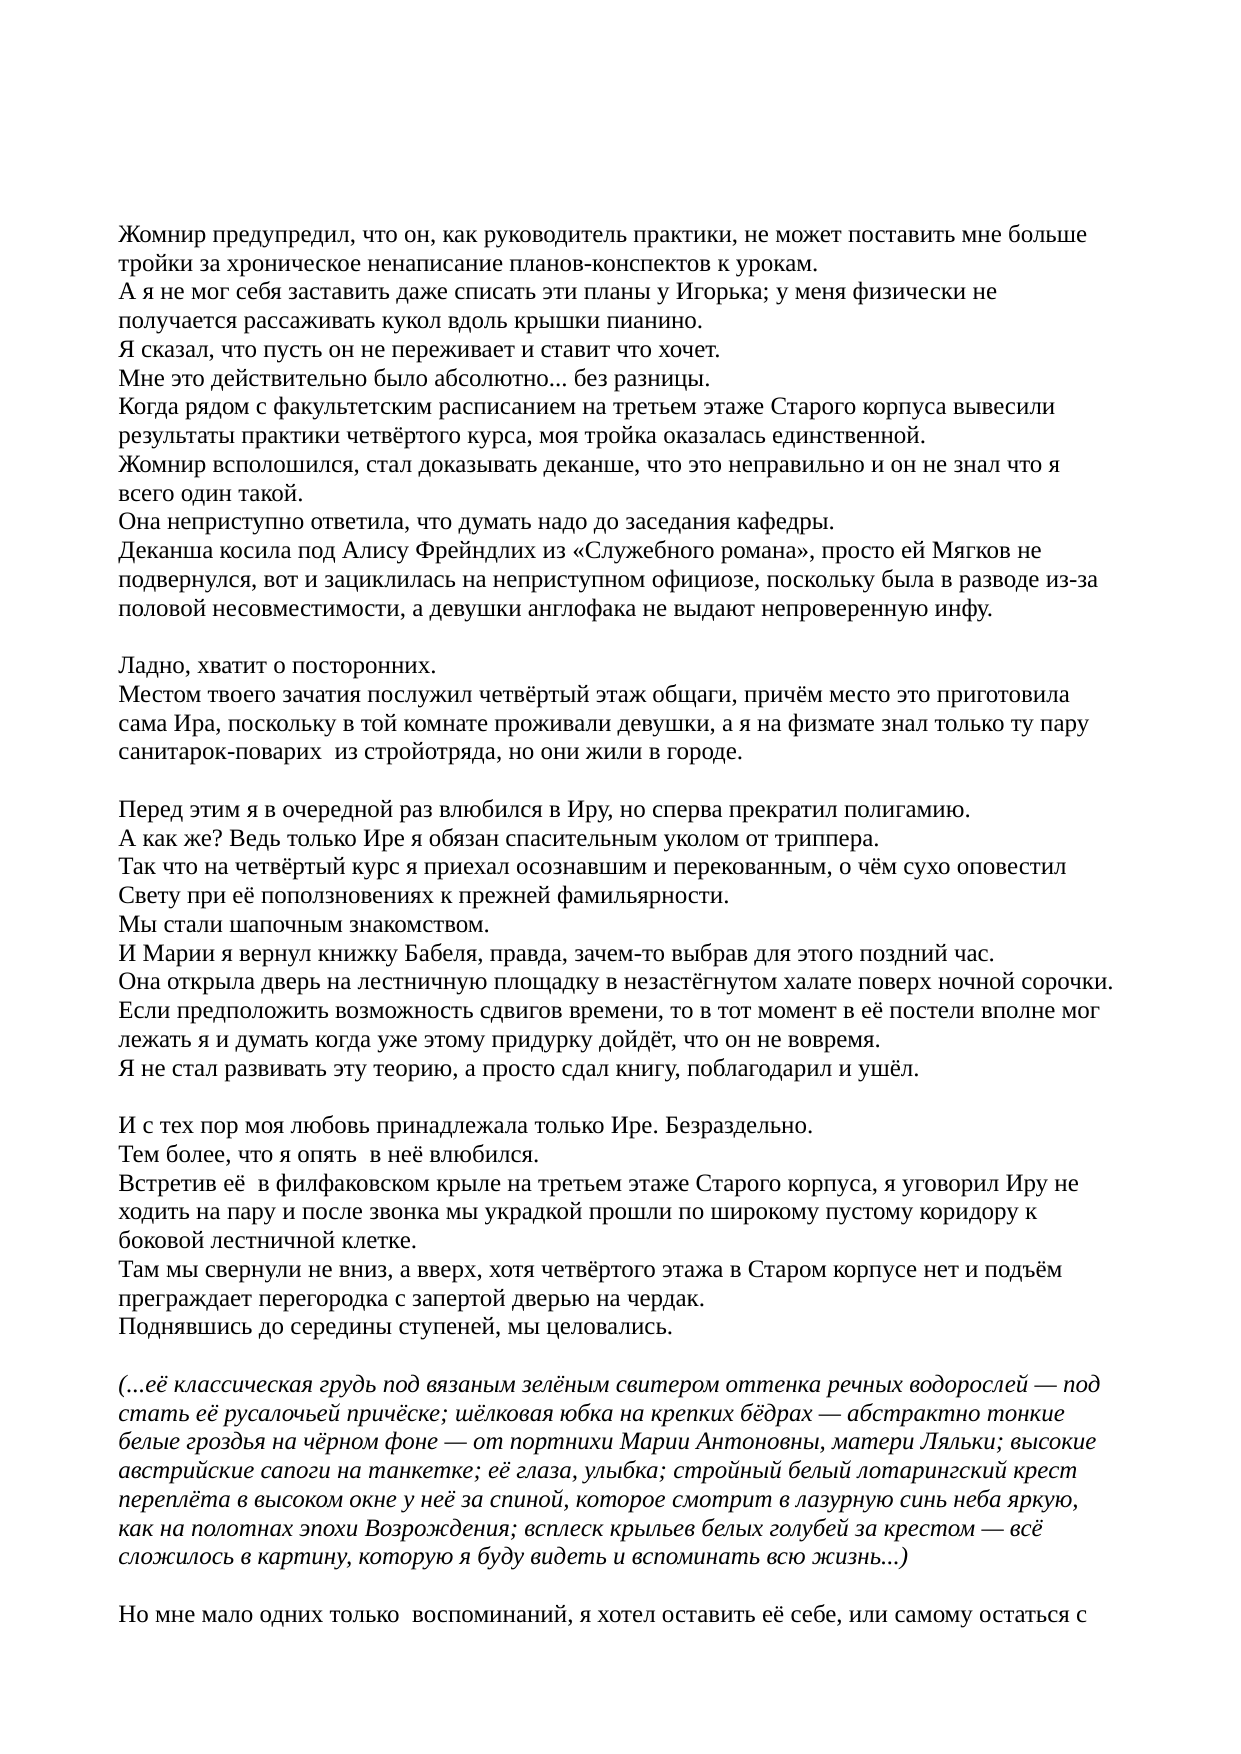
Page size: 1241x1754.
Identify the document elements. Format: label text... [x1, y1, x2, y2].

text Она неприступно ответила, что думать надо до заседания кафедры. [118, 506, 1122, 535]
text Перед этим я в очередной раз влюбился в Иру, но сперва прекратил полигамию. [118, 794, 1122, 823]
text Тем более, что я опять в неё влюбился. [118, 1139, 1122, 1168]
text Деканша косила под Алису Фрейндлих из «Служебного романа», просто ей Мягков не подвернулся, вот и зациклилась на неприступном официозе, поскольку была в разводе из-за половой несовместимости, а девушки англофака не выдают непроверенную инфу. [118, 535, 1122, 621]
text Она открыла дверь на лестничную площадку в незастёгнутом халате поверх ночной сорочки. [118, 966, 1122, 995]
text Если предположить возможность сдвигов времени, то в тот момент в её постели вполне мог лежать я и думать когда уже этому придурку дойдёт, что он не вовремя. [118, 995, 1122, 1053]
text Так что на четвёртый курс я приехал осознавшим и перекованным, о чём сухо оповестил Свету при её поползновениях к прежней фамильярности. [118, 851, 1122, 909]
text (...её классическая грудь под вязаным зелёным свитером оттенка речных водорослей — под стать её русалочьей причёске; шёлковая юбка на крепких бёдрах — абстрактно тонкие белые гроздья на чёрном фоне — от портнихи Марии Антоновны, матери Ляльки; высокие австрийские сапоги на танкетке; её глаза, улыбка; стройный белый лотарингский крест переплёта в высоком окне у неё за спиной, которое смотрит в лазурную синь неба яркую, как на полотнах эпохи Возрождения; всплеск крыльев белых голубей за крестом — всё сложилось в картину, которую я буду видеть и вспоминать всю жизнь...) [118, 1369, 1122, 1570]
text Жомнир предупредил, что он, как руководитель практики, не может поставить мне больше тройки за хроническое ненаписание планов-конспектов к урокам. [118, 219, 1122, 276]
text Когда рядом с факультетским расписанием на третьем этаже Старого корпуса вывесили результаты практики четвёртого курса, моя тройка оказалась единственной. [118, 391, 1122, 449]
text А я не мог себя заставить даже списать эти планы у Игорька; у меня физически не получается рассаживать кукол вдоль крышки пианино. [118, 276, 1122, 334]
text И Марии я вернул книжку Бабеля, правда, зачем-то выбрав для этого поздний час. [118, 938, 1122, 966]
text Мы стали шапочным знакомством. [118, 909, 1122, 938]
text А как же? Ведь только Ире я обязан спасительным уколом от триппера. [118, 823, 1122, 851]
text Там мы свернули не вниз, а вверх, хотя четвёртого этажа в Старом корпусе нет и подъём преграждает перегородка с запертой дверью на чердак. [118, 1254, 1122, 1311]
text Поднявшись до середины ступеней, мы целовались. [118, 1311, 1122, 1340]
text Ладно, хватит о посторонних. [118, 650, 1122, 679]
text Я не стал развивать эту теорию, а просто сдал книгу, поблагодарил и ушёл. [118, 1053, 1122, 1081]
text И с тех пор моя любовь принадлежала только Ире. Безраздельно. [118, 1110, 1122, 1139]
text Я сказал, что пусть он не переживает и ставит что хочет. [118, 334, 1122, 363]
text Мне это действительно было абсолютно... без разницы. [118, 363, 1122, 391]
text Но мне мало одних только воспоминаний, я хотел оставить её себе, или самому остаться с [118, 1599, 1122, 1628]
text Местом твоего зачатия послужил четвёртый этаж общаги, причём место это приготовила сама Ира, поскольку в той комнате проживали девушки, а я на физмате знал только ту пару санитарок-поварих из стройотряда, но они жили в городе. [118, 679, 1122, 765]
text Встретив её в филфаковском крыле на третьем этаже Старого корпуса, я уговорил Иру не ходить на пару и после звонка мы украдкой прошли по широкому пустому коридору к боковой лестничной клетке. [118, 1168, 1122, 1254]
text Жомнир всполошился, стал доказывать деканше, что это неправильно и он не знал что я всего один такой. [118, 449, 1122, 506]
